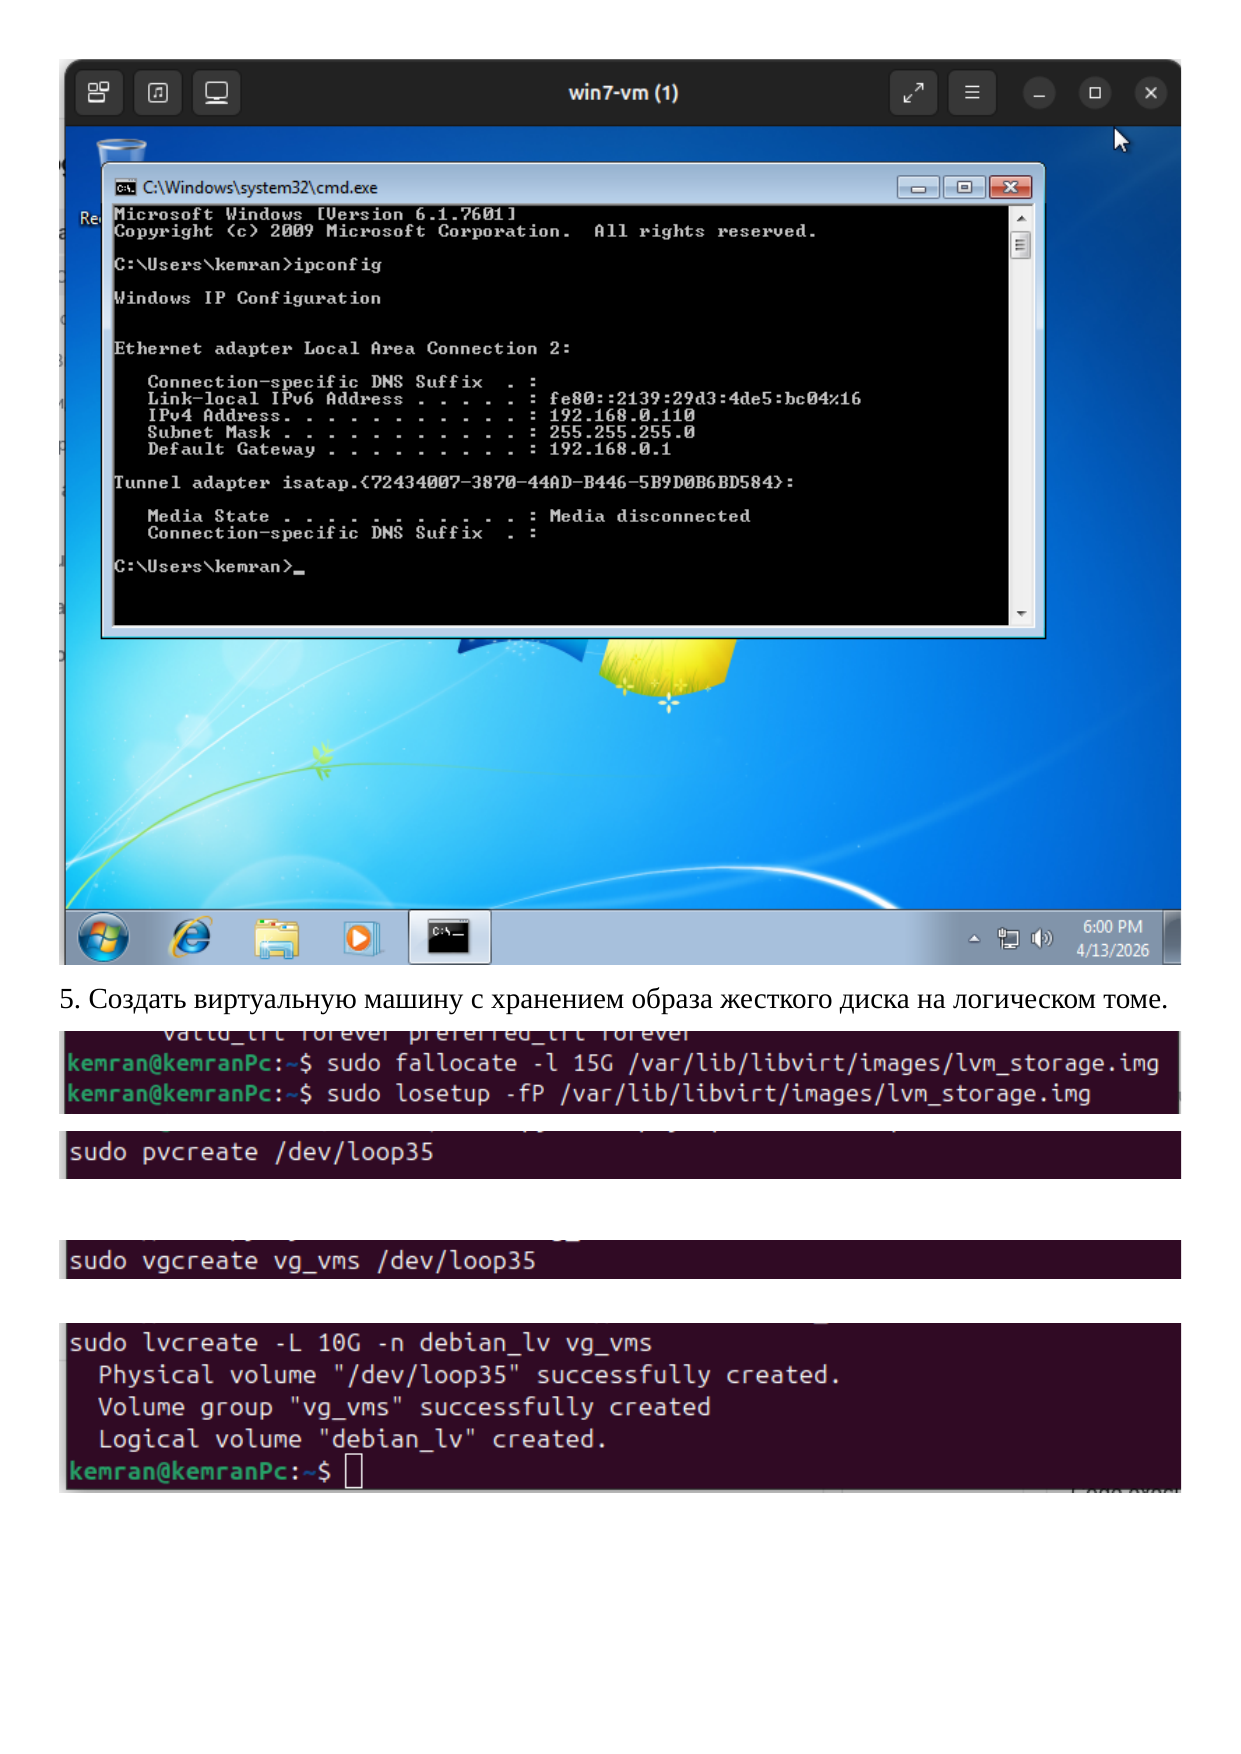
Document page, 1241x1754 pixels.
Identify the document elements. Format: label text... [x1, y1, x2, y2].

picture [59, 1323, 1182, 1493]
text 5. Создать виртуальную машину с хранением образа жесткого диска на логическом томе. [59, 982, 1181, 1015]
picture [59, 1031, 1182, 1114]
picture [59, 1131, 1182, 1179]
picture [59, 59, 1182, 965]
picture [59, 1240, 1182, 1279]
